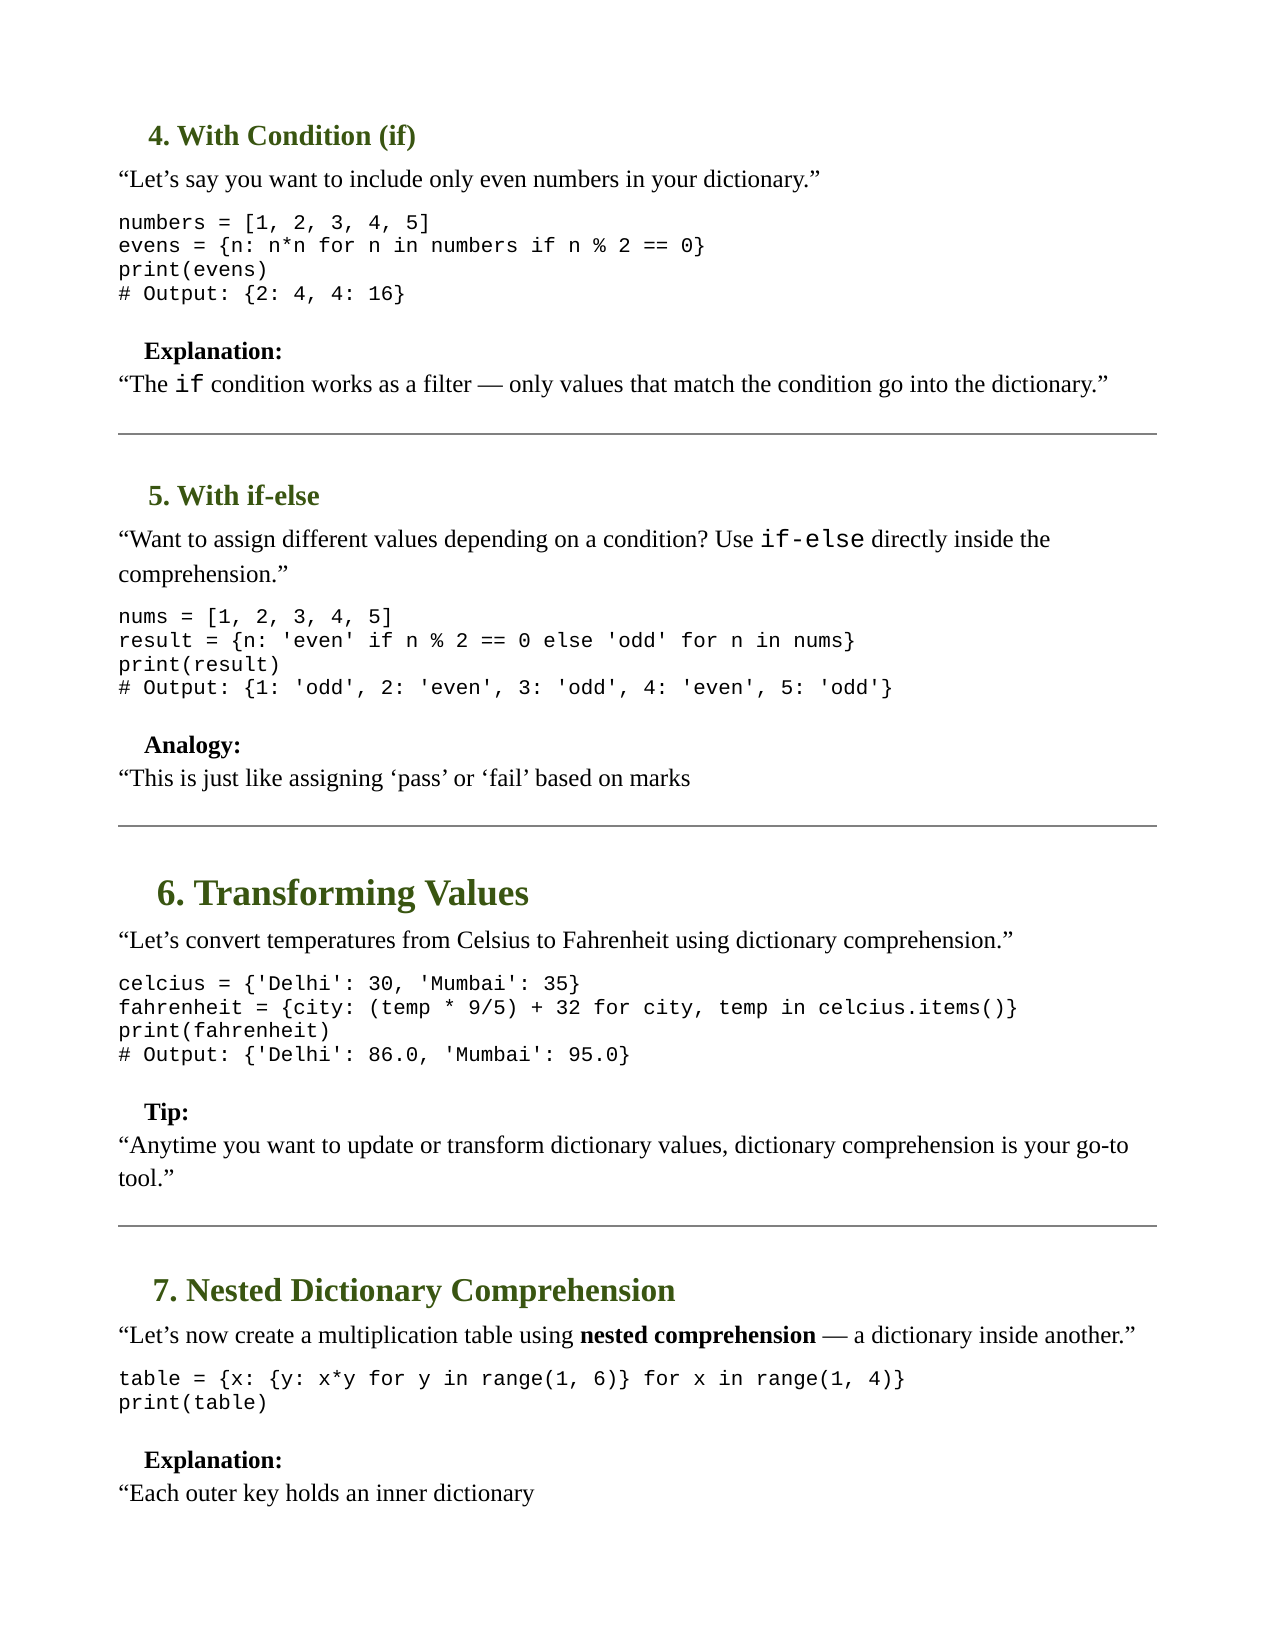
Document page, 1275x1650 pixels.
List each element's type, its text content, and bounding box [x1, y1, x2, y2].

text print(result) [118, 654, 1157, 677]
subtitle 🔹 5. With if-else [118, 478, 1157, 511]
text print(evens) [118, 259, 1157, 283]
text result = {n: 'even' if n % 2 == 0 else 'odd' for n in nums} [118, 630, 1157, 654]
text celcius = {'Delhi': 30, 'Mumbai': 35} [118, 973, 1157, 997]
text “Let’s say you want to include only even numbers in your dictionary.” [118, 164, 1157, 193]
text fahrenheit = {city: (temp * 9/5) + 32 for city, temp in celcius.items()} [118, 997, 1157, 1021]
text # Output: {1: 'odd', 2: 'even', 3: 'odd', 4: 'even', 5: 'odd'} [118, 677, 1157, 701]
subtitle 🔹 7. Nested Dictionary Comprehension [118, 1270, 1157, 1308]
text evens = {n: n*n for n in numbers if n % 2 == 0} [118, 235, 1157, 259]
text 🧠 Analogy: “This is just like assigning ‘pass’ or ‘fail’ based on marks [118, 731, 1157, 792]
text # Output: {'Delhi': 86.0, 'Mumbai': 95.0} [118, 1044, 1157, 1068]
text 🧠 Tip: “Anytime you want to update or transform dictionary values, dictionary comprehension is your go-to tool.” [118, 1097, 1157, 1192]
text “Let’s now create a multiplication table using nested comprehension — a dictionary inside another.” [118, 1321, 1157, 1349]
text “Let’s convert temperatures from Celsius to Fahrenheit using dictionary comprehension.” [118, 926, 1157, 954]
text nums = [1, 2, 3, 4, 5] [118, 606, 1157, 630]
text # Output: {2: 4, 4: 16} [118, 283, 1157, 306]
text 🧠 Explanation: “The if condition works as a filter — only values that match the condition go into the dictionary.” [118, 336, 1157, 400]
text 🧠 Explanation: “Each outer key holds an inner dictionary [118, 1445, 1157, 1507]
text table = {x: {y: x*y for y in range(1, 6)} for x in range(1, 4)} [118, 1368, 1157, 1392]
text print(table) [118, 1392, 1157, 1416]
subtitle 🔹 6. Transforming Values [118, 870, 1157, 913]
text “Want to assign different values depending on a condition? Use if-else directly inside the comprehension.” [118, 524, 1157, 588]
text numbers = [1, 2, 3, 4, 5] [118, 212, 1157, 235]
text print(fahrenheit) [118, 1021, 1157, 1044]
subtitle 🔹 4. With Condition (if) [118, 118, 1157, 152]
